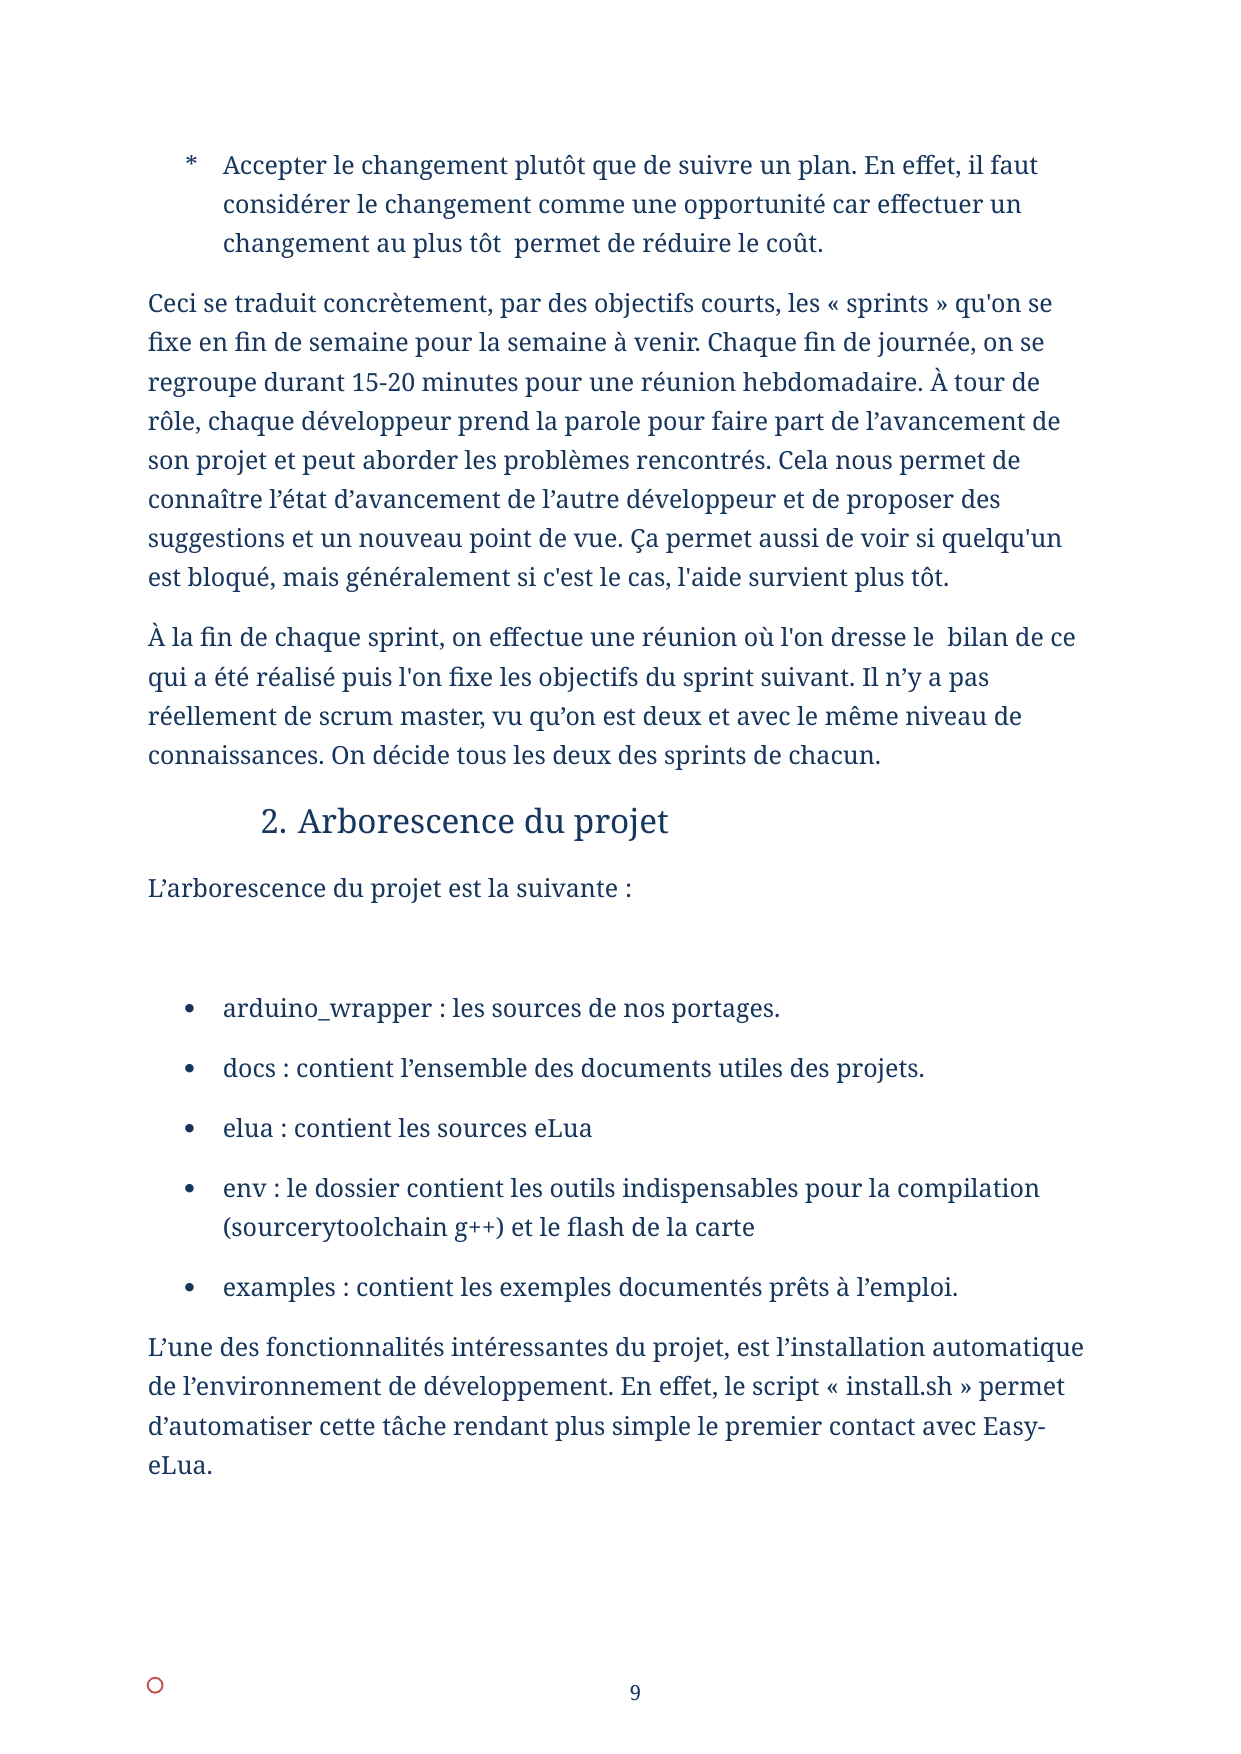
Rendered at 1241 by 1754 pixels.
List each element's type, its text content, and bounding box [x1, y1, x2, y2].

list Arborescence du projet [260, 798, 1093, 843]
list examples : contient les exemples documentés prêts à l’emploi. [185, 1270, 1093, 1304]
list env : le dossier contient les outils indispensables pour la compilation (sourcerytoolchain g++) et le flash de la carte [185, 1171, 1093, 1244]
text Ceci se traduit concrètement, par des objectifs courts, les « sprints » qu'on se fixe en fin de semaine pour la semaine à venir. Chaque fin de journée, on se regroupe durant 15-20 minutes pour une réunion hebdomadaire. À tour de rôle, chaque développeur prend la parole pour faire part de l’avancement de son projet et peut aborder les problèmes rencontrés. Cela nous permet de connaître l’état d’avancement de l’autre développeur et de proposer des suggestions et un nouveau point de vue. Ça permet aussi de voir si quelqu'un est bloqué, mais généralement si c'est le cas, l'aide survient plus tôt. [148, 286, 1093, 594]
text L’une des fonctionnalités intéressantes du projet, est l’installation automatique de l’environnement de développement. En effet, le script « install.sh » permet d’automatiser cette tâche rendant plus simple le premier contact avec Easy-eLua. [148, 1330, 1093, 1481]
list arduino_wrapper : les sources de nos portages. [185, 991, 1093, 1025]
list docs : contient l’ensemble des documents utiles des projets. [185, 1051, 1093, 1085]
text À la fin de chaque sprint, on effectue une réunion où l'on dresse le bilan de ce qui a été réalisé puis l'on fixe les objectifs du sprint suivant. Il n’y a pas réellement de scrum master, vu qu’on est deux et avec le même niveau de connaissances. On décide tous les deux des sprints de chacun. [148, 620, 1093, 772]
list Accepter le changement plutôt que de suivre un plan. En effet, il faut considérer le changement comme une opportunité car effectuer un changement au plus tôt permet de réduire le coût. [185, 148, 1093, 260]
text L’arborescence du projet est la suivante : [148, 871, 1093, 905]
list elua : contient les sources eLua [185, 1111, 1093, 1145]
